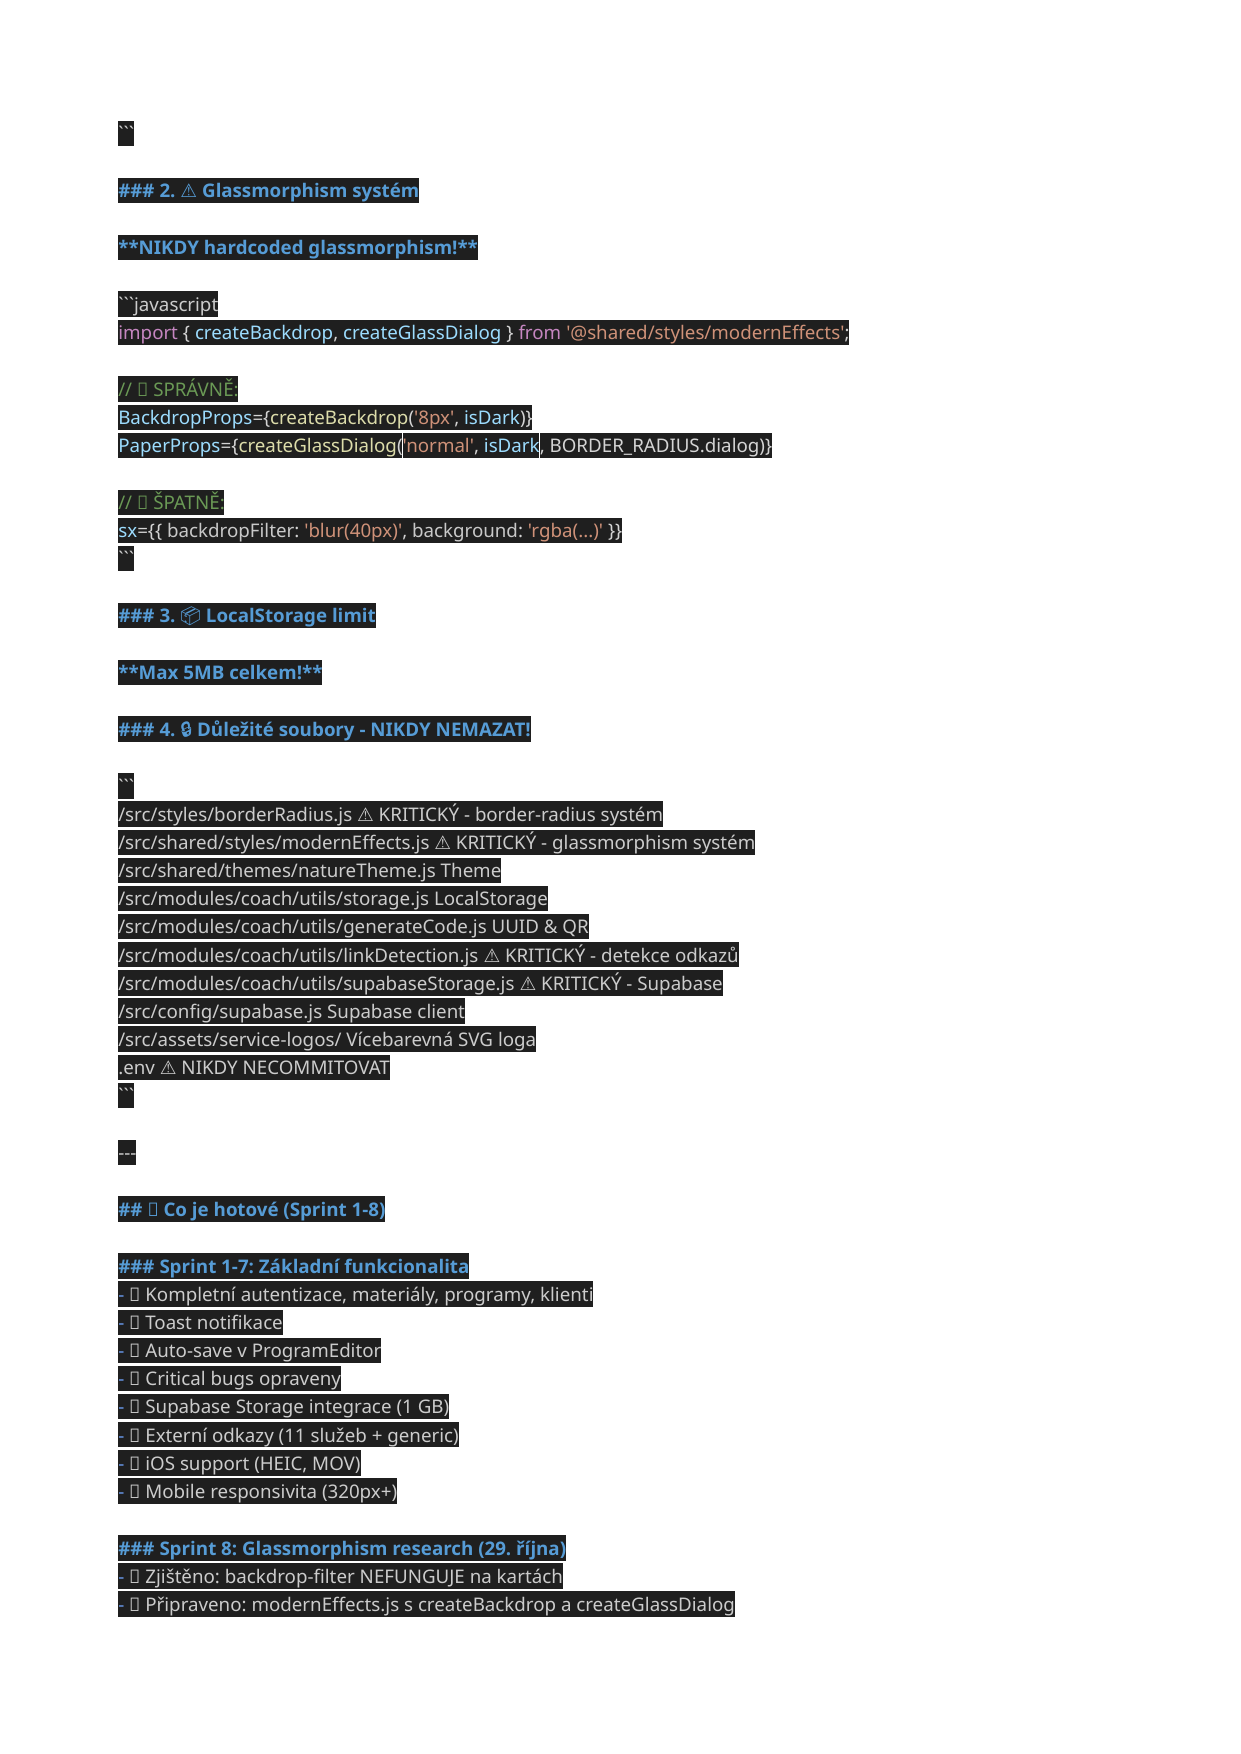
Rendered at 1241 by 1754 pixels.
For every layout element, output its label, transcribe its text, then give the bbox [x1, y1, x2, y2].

text ### 3. 📦 LocalStorage limit [118, 600, 1122, 628]
text ``` [118, 118, 1122, 146]
text ``` [118, 771, 1122, 799]
text - ✅ Externí odkazy (11 služeb + generic) [118, 1419, 1122, 1447]
text - ✅ Auto-save v ProgramEditor [118, 1335, 1122, 1363]
text import { createBackdrop, createGlassDialog } from '@shared/styles/modernEffects'; [118, 317, 1122, 345]
text ``` [118, 1080, 1122, 1108]
text - ✅ Kompletní autentizace, materiály, programy, klienti [118, 1279, 1122, 1307]
text - ✅ Připraveno: modernEffects.js s createBackdrop a createGlassDialog [118, 1589, 1122, 1617]
text /src/shared/themes/natureTheme.js Theme [118, 855, 1122, 883]
text /src/shared/styles/modernEffects.js ⚠️ KRITICKÝ - glassmorphism systém [118, 827, 1122, 855]
text ### 2. ⚠️ Glassmorphism systém [118, 175, 1122, 203]
text **Max 5MB celkem!** [118, 657, 1122, 685]
text ```javascript [118, 289, 1122, 317]
text /src/config/supabase.js Supabase client [118, 996, 1122, 1024]
text ### Sprint 1-7: Základní funkcionalita [118, 1251, 1122, 1279]
text /src/modules/coach/utils/linkDetection.js ⚠️ KRITICKÝ - detekce odkazů [118, 939, 1122, 967]
text // ✅ SPRÁVNĚ: [118, 374, 1122, 402]
text **NIKDY hardcoded glassmorphism!** [118, 232, 1122, 260]
text - ✅ Mobile responsivita (320px+) [118, 1476, 1122, 1504]
text BackdropProps={createBackdrop('8px', isDark)} [118, 402, 1122, 430]
text ``` [118, 543, 1122, 571]
text /src/assets/service-logos/ Vícebarevná SVG loga [118, 1024, 1122, 1052]
text PaperProps={createGlassDialog('normal', isDark, BORDER_RADIUS.dialog)} [118, 430, 1122, 458]
text /src/modules/coach/utils/supabaseStorage.js ⚠️ KRITICKÝ - Supabase [118, 967, 1122, 996]
text ## ✅ Co je hotové (Sprint 1-8) [118, 1194, 1122, 1222]
text // ❌ ŠPATNĚ: [118, 487, 1122, 515]
text - ✅ iOS support (HEIC, MOV) [118, 1447, 1122, 1476]
text - ✅ Critical bugs opraveny [118, 1363, 1122, 1391]
text .env ⚠️ NIKDY NECOMMITOVAT [118, 1052, 1122, 1080]
text ### 4. 🔒 Důležité soubory - NIKDY NEMAZAT! [118, 714, 1122, 742]
text - ✅ Zjištěno: backdrop-filter NEFUNGUJE na kartách [118, 1561, 1122, 1589]
text /src/styles/borderRadius.js ⚠️ KRITICKÝ - border-radius systém [118, 799, 1122, 827]
text sx={{ backdropFilter: 'blur(40px)', background: 'rgba(...)' }} [118, 515, 1122, 543]
text ### Sprint 8: Glassmorphism research (29. října) [118, 1532, 1122, 1561]
text /src/modules/coach/utils/storage.js LocalStorage [118, 883, 1122, 911]
text --- [118, 1137, 1122, 1165]
text - ✅ Toast notifikace [118, 1307, 1122, 1335]
text /src/modules/coach/utils/generateCode.js UUID & QR [118, 911, 1122, 939]
text - ✅ Supabase Storage integrace (1 GB) [118, 1391, 1122, 1419]
